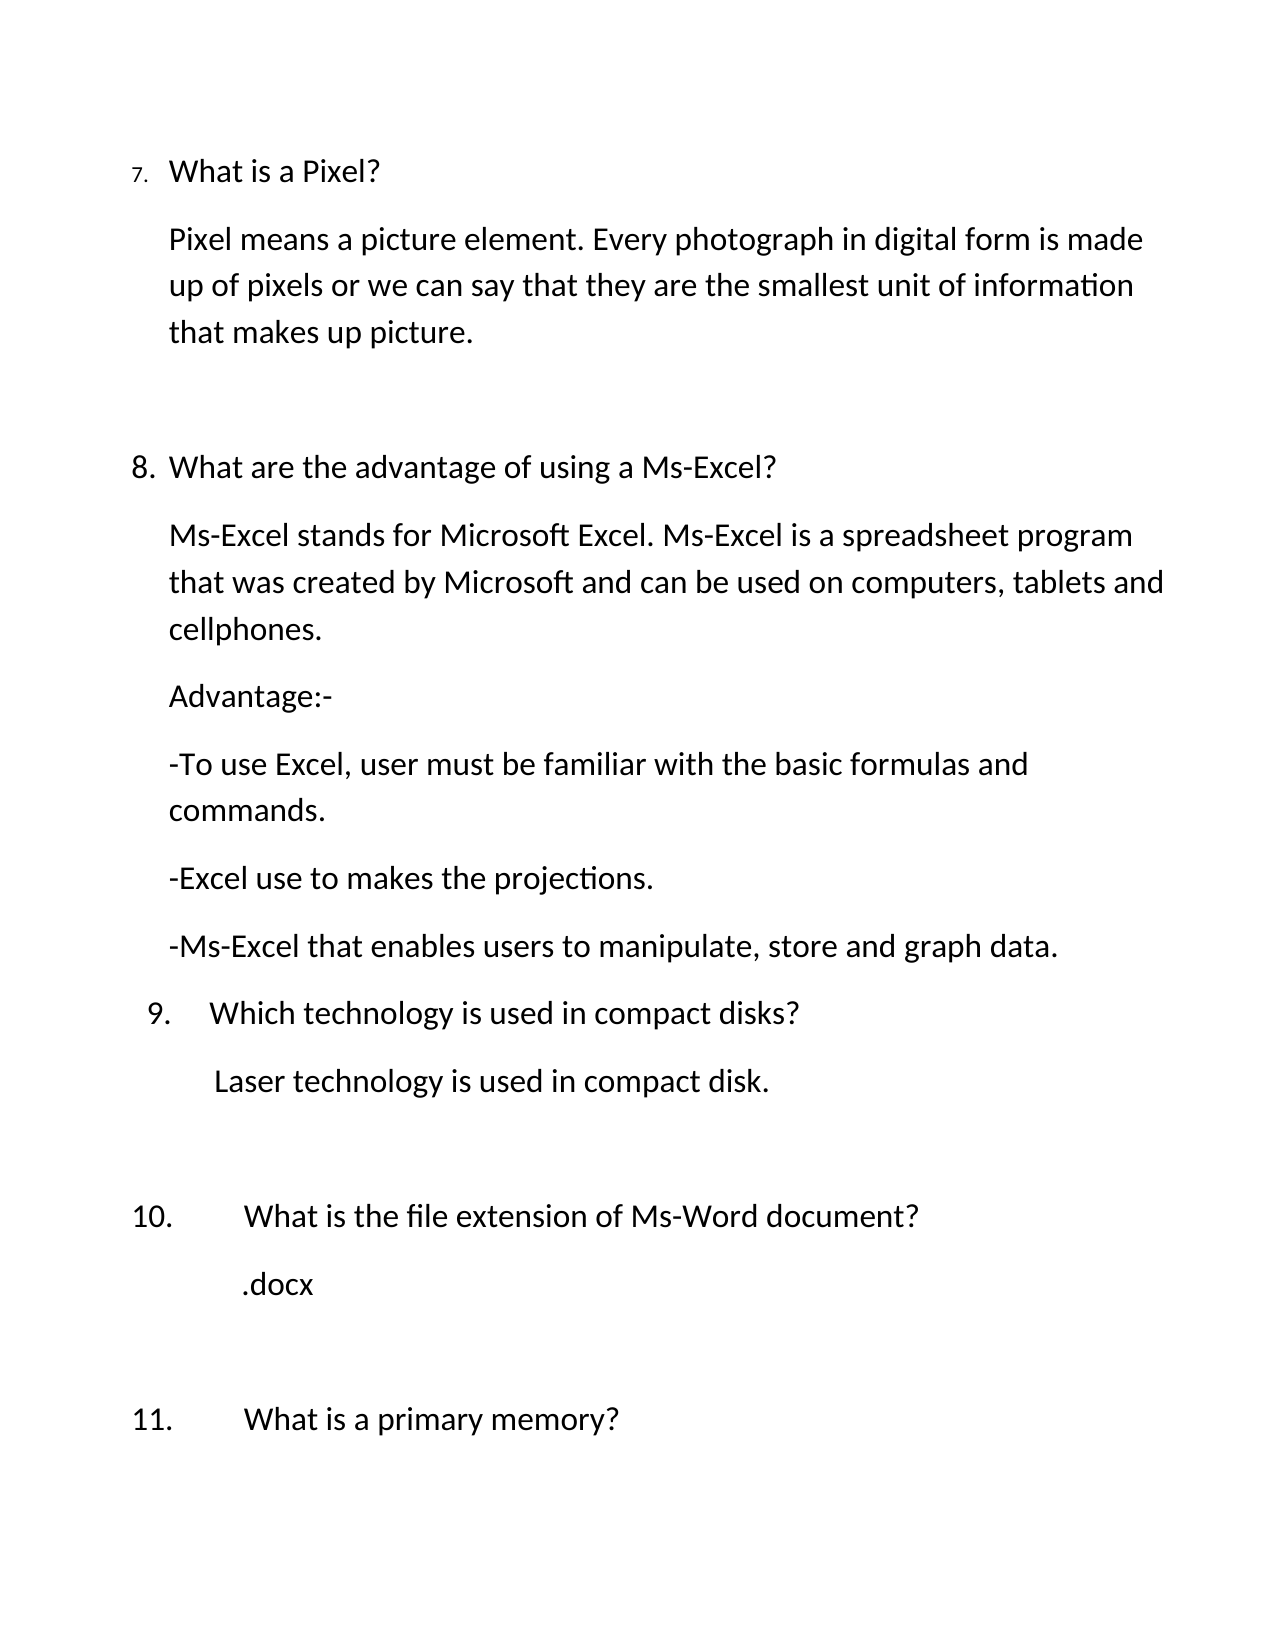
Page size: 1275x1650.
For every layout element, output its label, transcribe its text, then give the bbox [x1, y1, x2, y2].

list .docx [173, 1263, 1172, 1303]
list -To use Excel, user must be familiar with the basic formulas and commands. [169, 743, 1172, 830]
text Laser technology is used in compact disk. [94, 1060, 1172, 1101]
list Ms-Excel stands for Microsoft Excel. Ms-Excel is a spreadsheet program that was created by Microsoft and can be used on computers, tablets and cellphones. [169, 514, 1172, 648]
list -Ms-Excel that enables users to manipulate, store and graph data. [169, 925, 1172, 965]
list -Excel use to makes the projections. [169, 857, 1172, 898]
list What is a Pixel? [131, 150, 1172, 191]
list Advantage:- [169, 675, 1172, 716]
list What is the file extension of Ms-Word document? [131, 1195, 1172, 1236]
text 9. Which technology is used in compact disks? [94, 992, 1172, 1033]
list What is a primary memory? [131, 1398, 1172, 1439]
list Pixel means a picture element. Every photograph in digital form is made up of pixels or we can say that they are the smallest unit of information that makes up picture. [169, 218, 1172, 352]
list What are the advantage of using a Ms-Excel? [131, 446, 1172, 487]
